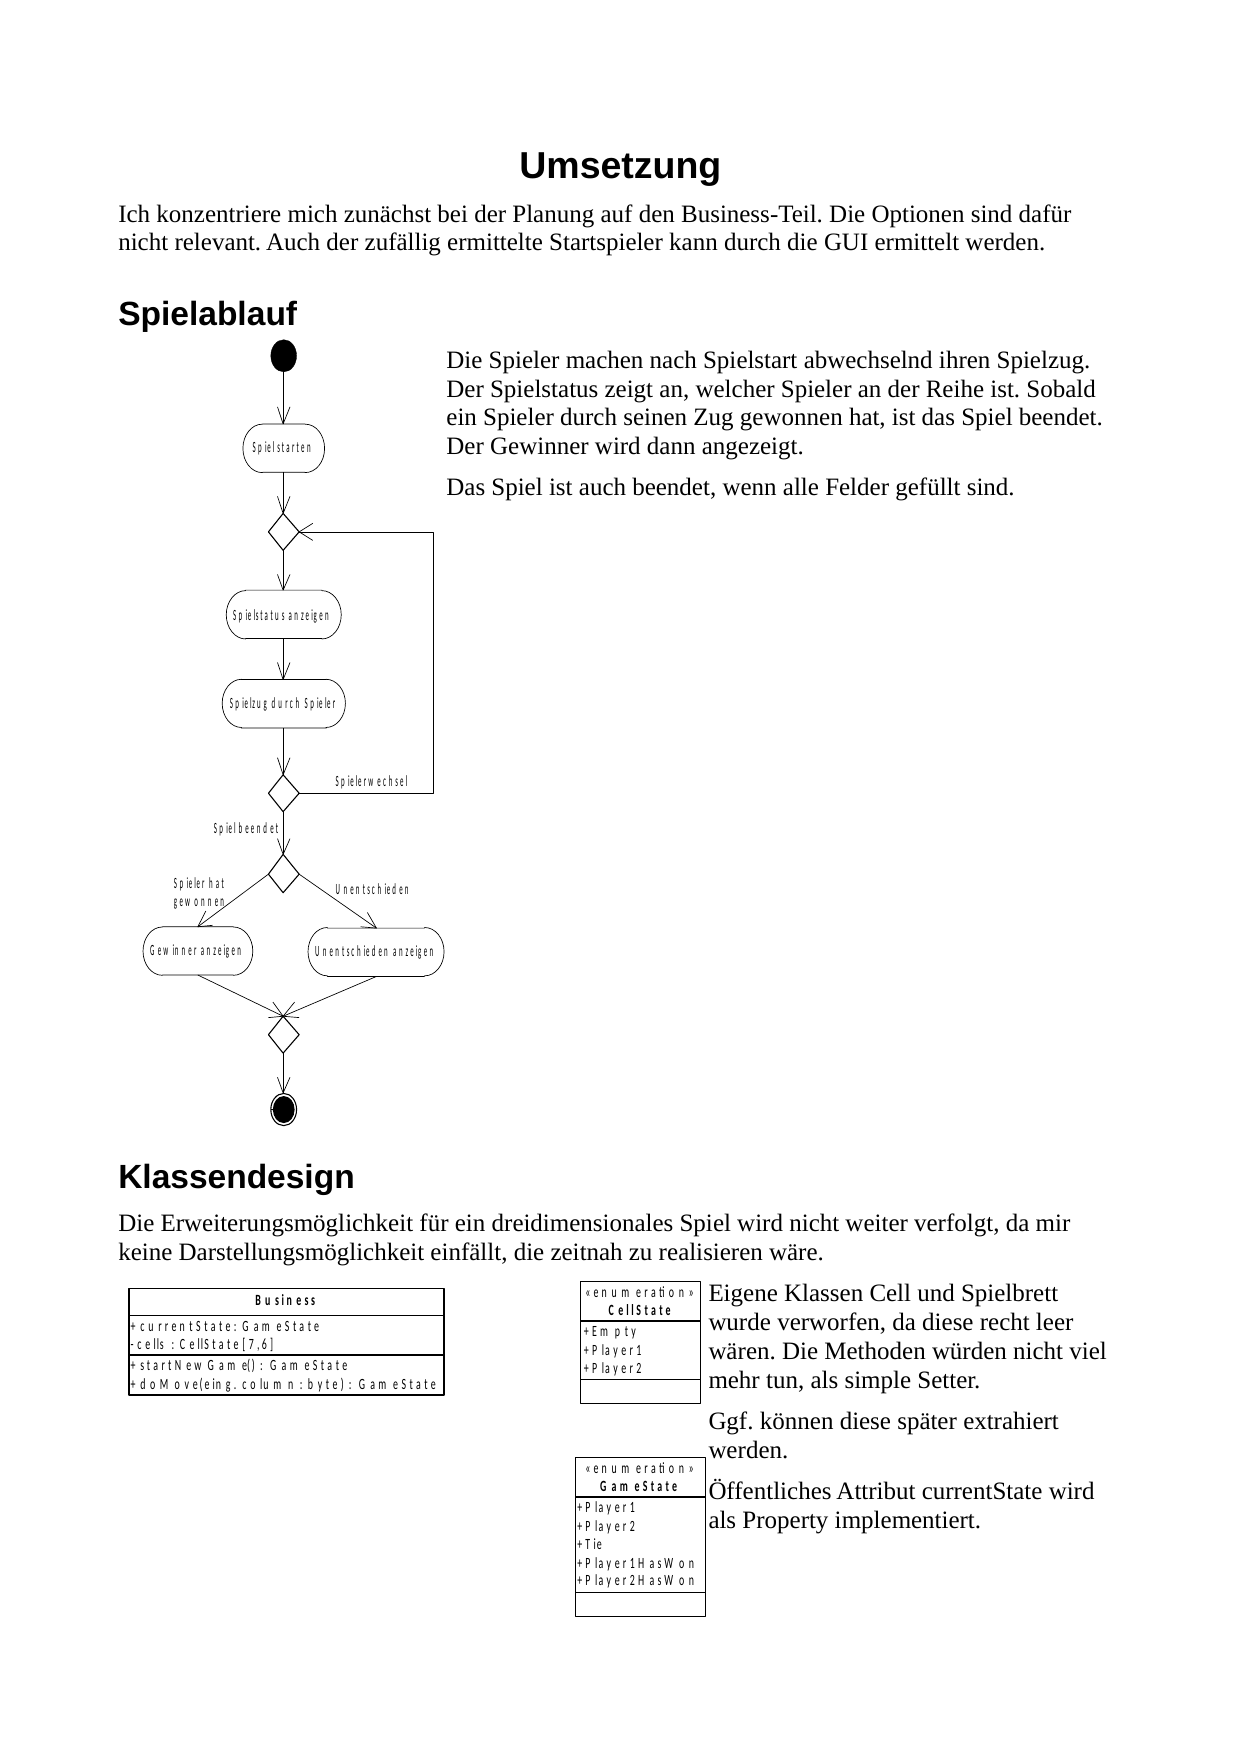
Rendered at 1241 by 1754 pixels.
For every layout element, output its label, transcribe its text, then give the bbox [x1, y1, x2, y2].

subtitle Spielablauf [118, 294, 1122, 332]
text [118, 472, 283, 501]
text [118, 1476, 575, 1533]
text Eigene Klassen Cell und Spielbrett wurde verworfen, da diese recht leer wären. Die Methoden würden nicht viel mehr tun, als simple Setter. [118, 1278, 1122, 1393]
subtitle Klassendesign [118, 1157, 1122, 1196]
text Ggf. können diese später extrahiert werden. [118, 1406, 1122, 1463]
text Das Spiel ist auch beendet, wenn alle Felder gefüllt sind. [284, 472, 1122, 501]
text Die Spieler machen nach Spielstart abwechselnd ihren Spielzug. Der Spielstatus zeigt an, welcher Spieler an der Reihe ist. Sobald ein Spieler durch seinen Zug gewonnen hat, ist das Spiel beendet. Der Gewinner wird dann angezeigt. [284, 345, 1122, 460]
text Die Spieler machen nach Spielstart abwechselnd ihren Spielzug. Der Spielstatus zeigt an, welcher Spieler an der Reihe ist. Sobald ein Spieler durch seinen Zug gewonnen hat, ist das Spiel beendet. Der Gewinner wird dann angezeigt. [118, 345, 283, 460]
text Ich konzentriere mich zunächst bei der Planung auf den Business-Teil. Die Optionen sind dafür nicht relevant. Auch der zufällig ermittelte Startspieler kann durch die GUI ermittelt werden. [118, 199, 1122, 256]
text Öffentliches Attribut currentState wird als Property implementiert. [706, 1476, 1122, 1533]
title Umsetzung [118, 143, 1122, 186]
text Die Erweiterungsmöglichkeit für ein dreidimensionales Spiel wird nicht weiter verfolgt, da mir keine Darstellungsmöglichkeit einfällt, die zeitnah zu realisieren wäre. [118, 1208, 1122, 1266]
